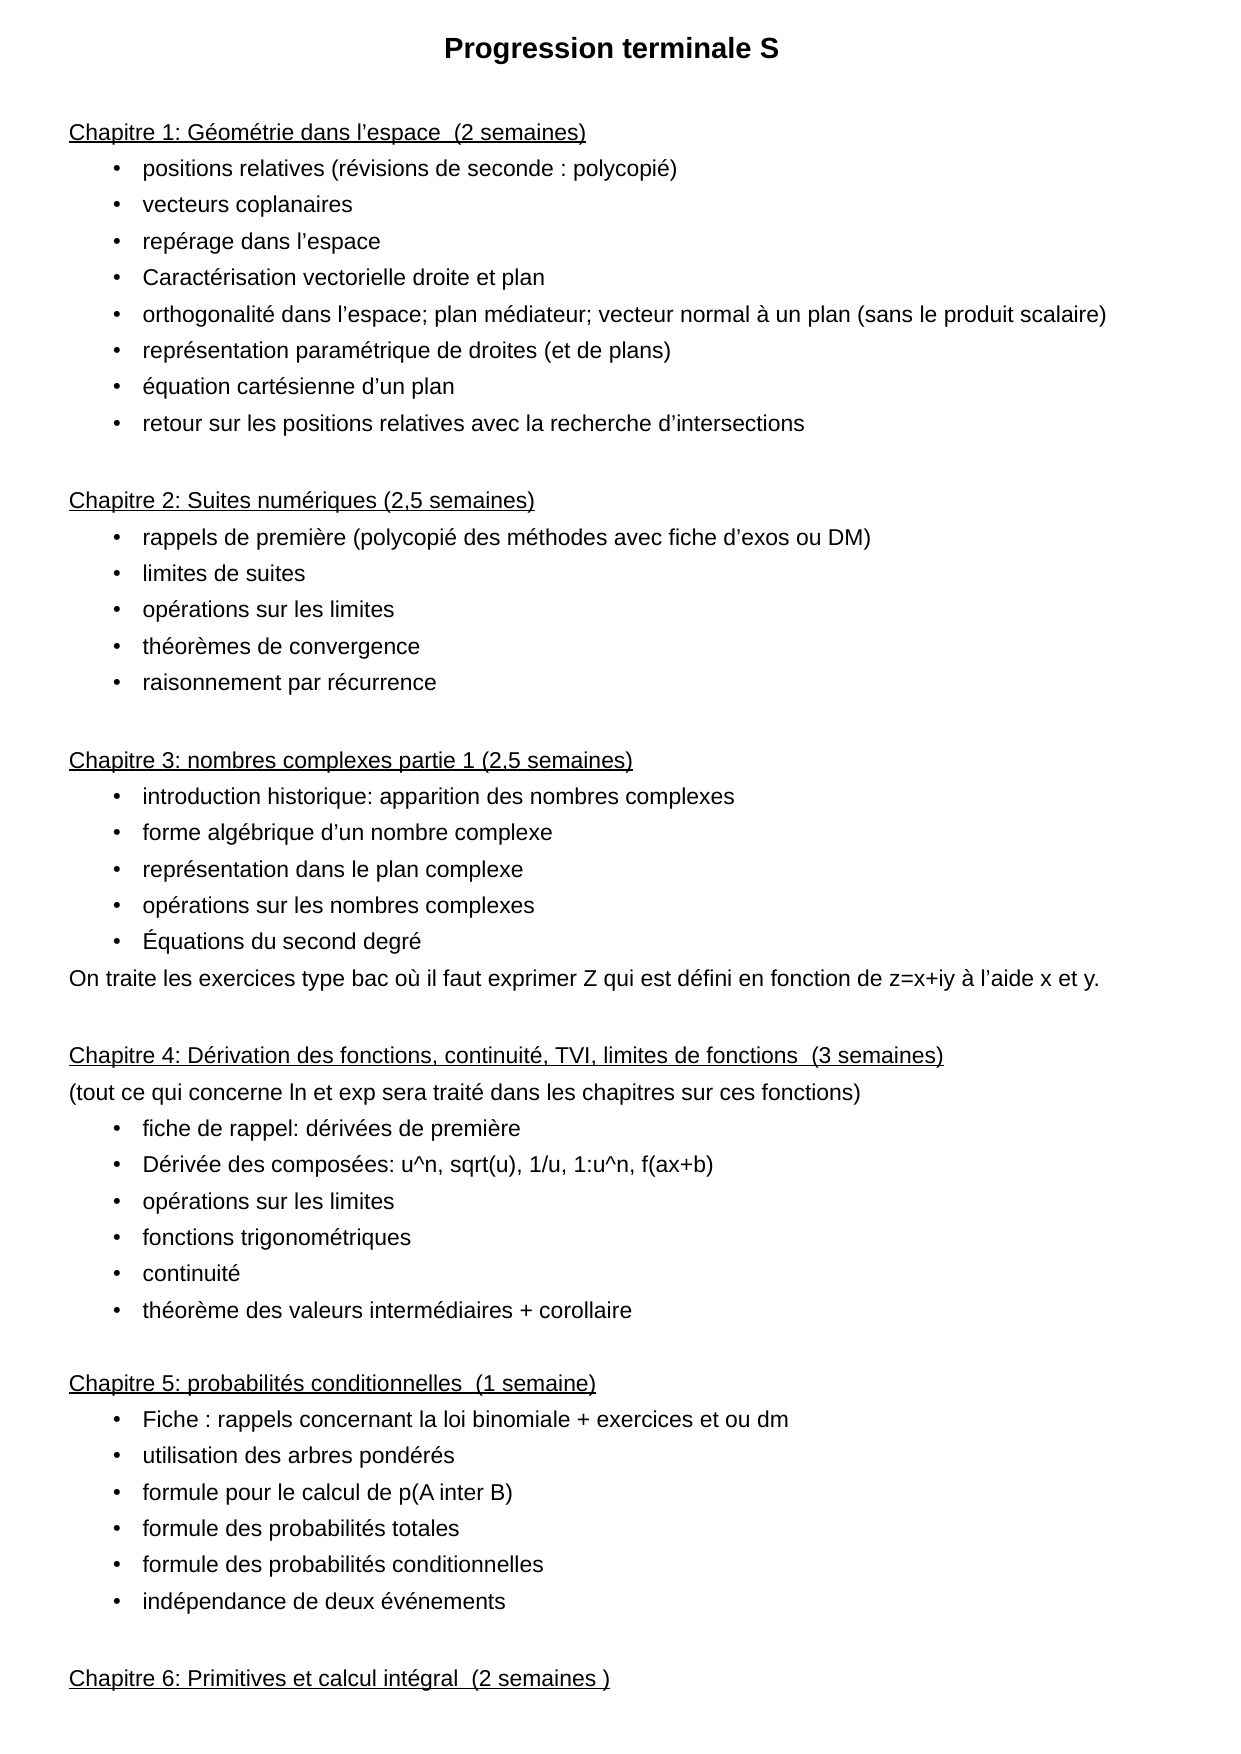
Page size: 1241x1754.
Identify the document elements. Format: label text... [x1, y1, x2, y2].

text On traite les exercices type bac où il faut exprimer Z qui est défini en fonction de z=x+iy à l’aide x et y. [69, 965, 1162, 991]
text Progression terminale S [69, 31, 1162, 65]
list formule des probabilités conditionnelles [113, 1551, 1162, 1578]
list raisonnement par récurrence [113, 669, 1162, 695]
list limites de suites [113, 560, 1162, 586]
list fonctions trigonométriques [113, 1224, 1162, 1250]
text Chapitre 6: Primitives et calcul intégral (2 semaines ) [69, 1665, 1162, 1692]
text Chapitre 4: Dérivation des fonctions, continuité, TVI, limites de fonctions (3 semaines) [69, 1042, 1162, 1069]
list retour sur les positions relatives avec la recherche d’intersections [113, 409, 1162, 436]
list formule pour le calcul de p(A inter B) [113, 1478, 1162, 1505]
text Chapitre 3: nombres complexes partie 1 (2,5 semaines) [69, 747, 1162, 773]
text Chapitre 1: Géométrie dans l’espace (2 semaines) [69, 119, 1162, 145]
list équation cartésienne d’un plan [113, 373, 1162, 399]
list orthogonalité dans l’espace; plan médiateur; vecteur normal à un plan (sans le produit scalaire) [113, 301, 1162, 327]
list forme algébrique d’un nombre complexe [113, 819, 1162, 846]
list opérations sur les nombres complexes [113, 892, 1162, 918]
list opérations sur les limites [113, 596, 1162, 623]
list introduction historique: apparition des nombres complexes [113, 783, 1162, 809]
text (tout ce qui concerne ln et exp sera traité dans les chapitres sur ces fonctions) [69, 1079, 1162, 1105]
list formule des probabilités totales [113, 1515, 1162, 1541]
list représentation paramétrique de droites (et de plans) [113, 337, 1162, 363]
list continuité [113, 1260, 1162, 1287]
list repérage dans l’espace [113, 228, 1162, 254]
list Dérivée des composées: u^n, sqrt(u), 1/u, 1:u^n, f(ax+b) [113, 1151, 1162, 1178]
list Fiche : rappels concernant la loi binomiale + exercices et ou dm [113, 1406, 1162, 1432]
list fiche de rappel: dérivées de première [113, 1115, 1162, 1141]
list rappels de première (polycopié des méthodes avec fiche d’exos ou DM) [113, 523, 1162, 550]
text Chapitre 2: Suites numériques (2,5 semaines) [69, 487, 1162, 513]
list théorèmes de convergence [113, 633, 1162, 659]
list représentation dans le plan complexe [113, 856, 1162, 882]
list utilisation des arbres pondérés [113, 1442, 1162, 1468]
list opérations sur les limites [113, 1188, 1162, 1214]
list positions relatives (révisions de seconde : polycopié) [113, 155, 1162, 181]
text Chapitre 5: probabilités conditionnelles (1 semaine) [69, 1369, 1162, 1396]
list Équations du second degré [113, 928, 1162, 955]
list indépendance de deux événements [113, 1588, 1162, 1614]
list théorème des valeurs intermédiaires + corollaire [113, 1297, 1162, 1323]
list vecteurs coplanaires [113, 191, 1162, 218]
list Caractérisation vectorielle droite et plan [113, 264, 1162, 291]
